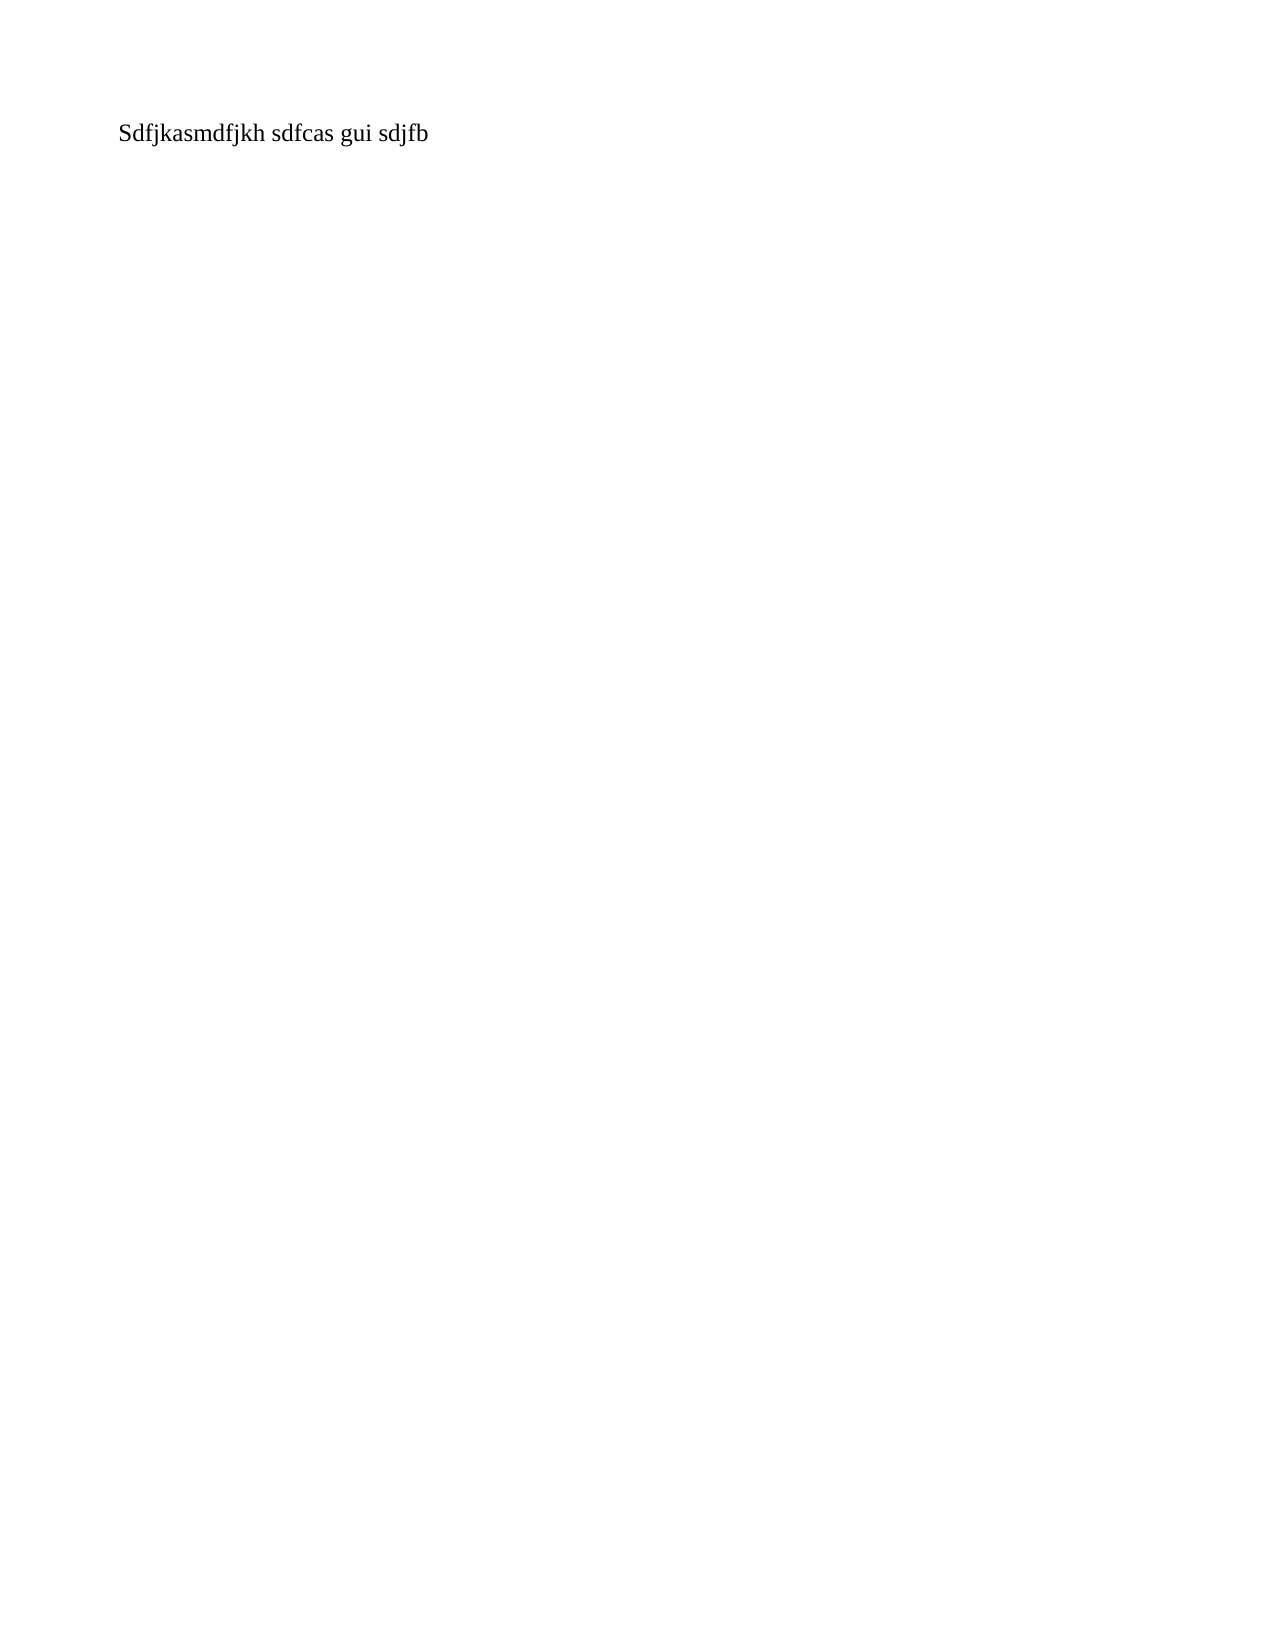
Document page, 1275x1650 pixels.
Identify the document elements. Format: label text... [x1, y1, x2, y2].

text Sdfjkasmdfjkh sdfcas gui sdjfb [118, 118, 1157, 147]
